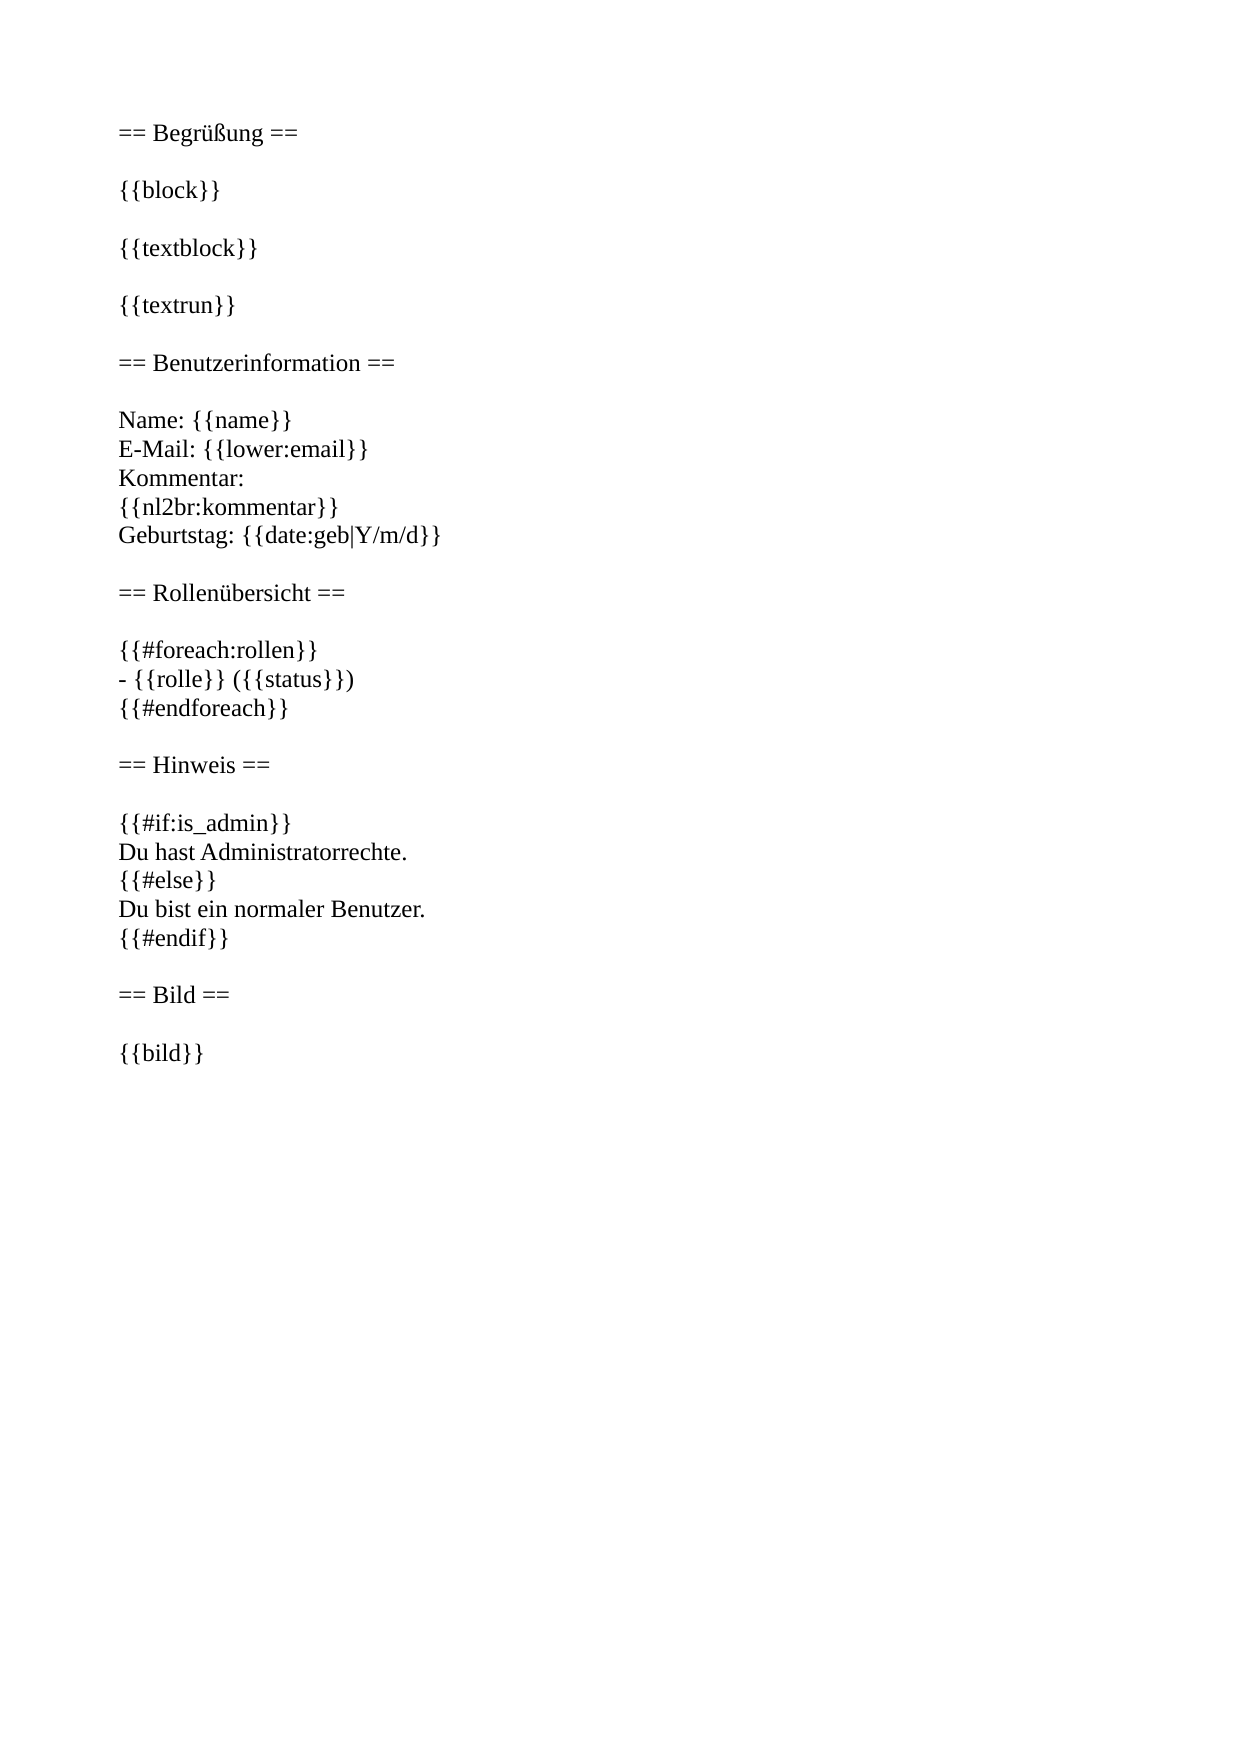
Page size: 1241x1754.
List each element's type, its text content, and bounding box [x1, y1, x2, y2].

text {{textrun}} [118, 291, 1122, 319]
text == Benutzerinformation == [118, 348, 1122, 377]
text Du hast Administratorrechte. [118, 837, 1122, 866]
text {{nl2br:kommentar}} [118, 492, 1122, 521]
text {{#else}} [118, 866, 1122, 894]
text {{#if:is_admin}} [118, 808, 1122, 837]
text == Hinweis == [118, 751, 1122, 779]
text == Begrüßung == [118, 118, 1122, 147]
text E-Mail: {{lower:email}} [118, 434, 1122, 463]
text Geburtstag: {{date:geb|Y/m/d}} [118, 521, 1122, 549]
text {{block}} [118, 176, 1122, 204]
text {{#endforeach}} [118, 693, 1122, 722]
text {{bild}} [118, 1038, 1122, 1067]
text {{#endif}} [118, 923, 1122, 952]
text Du bist ein normaler Benutzer. [118, 894, 1122, 923]
text - {{rolle}} ({{status}}) [118, 664, 1122, 693]
text {{#foreach:rollen}} [118, 636, 1122, 664]
text {{textblock}} [118, 233, 1122, 262]
text == Rollenübersicht == [118, 578, 1122, 607]
text Kommentar: [118, 463, 1122, 492]
text == Bild == [118, 981, 1122, 1009]
text Name: {{name}} [118, 406, 1122, 434]
